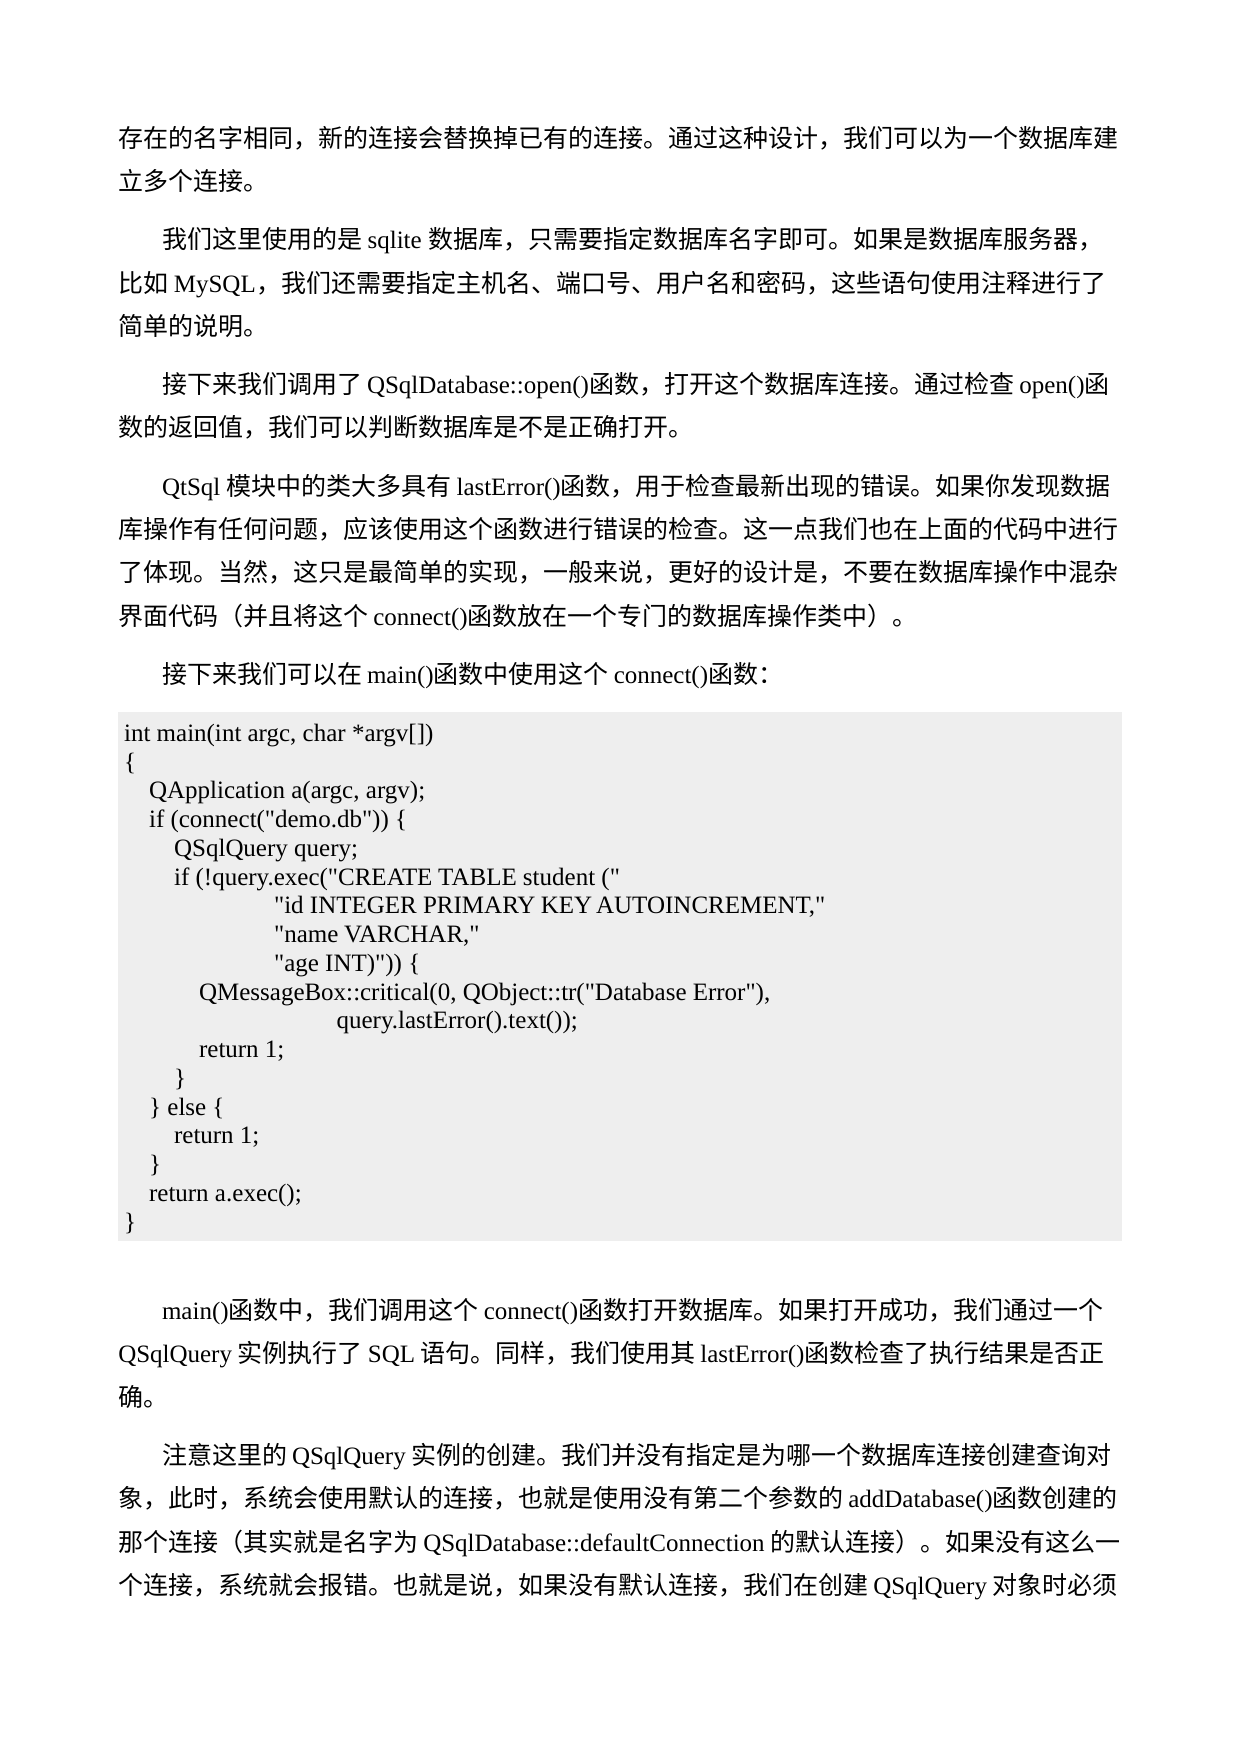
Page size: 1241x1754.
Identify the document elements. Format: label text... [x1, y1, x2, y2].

text 我们这里使用的是 sqlite 数据库，只需要指定数据库名字即可。如果是数据库服务器，比如 MySQL，我们还需要指定主机名、端口号、用户名和密码，这些语句使用注释进行了简单的说明。 [118, 219, 1122, 343]
text 注意这里的QSqlQuery实例的创建。我们并没有指定是为哪一个数据库连接创建查询对象，此时，系统会使用默认的连接，也就是使用没有第二个参数的addDatabase()函数创建的那个连接（其实就是名字为QSqlDatabase::defaultConnection的默认连接）。如果没有这么一个连接，系统就会报错。也就是说，如果没有默认连接，我们在创建QSqlQuery对象时必须 [118, 1435, 1122, 1602]
text 接下来我们调用了QSqlDatabase::open()函数，打开这个数据库连接。通过检查open()函数的返回值，我们可以判断数据库是不是正确打开。 [118, 364, 1122, 444]
text 接下来我们可以在main()函数中使用这个connect()函数： [118, 654, 1122, 691]
table_header int main(int argc, char *argv[]) { QApplication a(argc, argv); if (connect("demo.db")) { QSqlQuery query; if (!query.exec("CREATE TABLE student (" "id INTEGER PRIMARY KEY AUTOINCREMENT," "name VARCHAR," "age INT)")) { QMessageBox::critical(0, QObject::tr("Database Error"), query.lastError().text()); return 1; } } else { return 1; } return a.exec(); } [118, 712, 1122, 1241]
text 存在的名字相同，新的连接会替换掉已有的连接。通过这种设计，我们可以为一个数据库建立多个连接。 [118, 118, 1122, 198]
text main()函数中，我们调用这个connect()函数打开数据库。如果打开成功，我们通过一个QSqlQuery实例执行了 SQL 语句。同样，我们使用其lastError()函数检查了执行结果是否正确。 [118, 1290, 1122, 1413]
text QtSql 模块中的类大多具有lastError()函数，用于检查最新出现的错误。如果你发现数据库操作有任何问题，应该使用这个函数进行错误的检查。这一点我们也在上面的代码中进行了体现。当然，这只是最简单的实现，一般来说，更好的设计是，不要在数据库操作中混杂界面代码（并且将这个connect()函数放在一个专门的数据库操作类中）。 [118, 466, 1122, 632]
